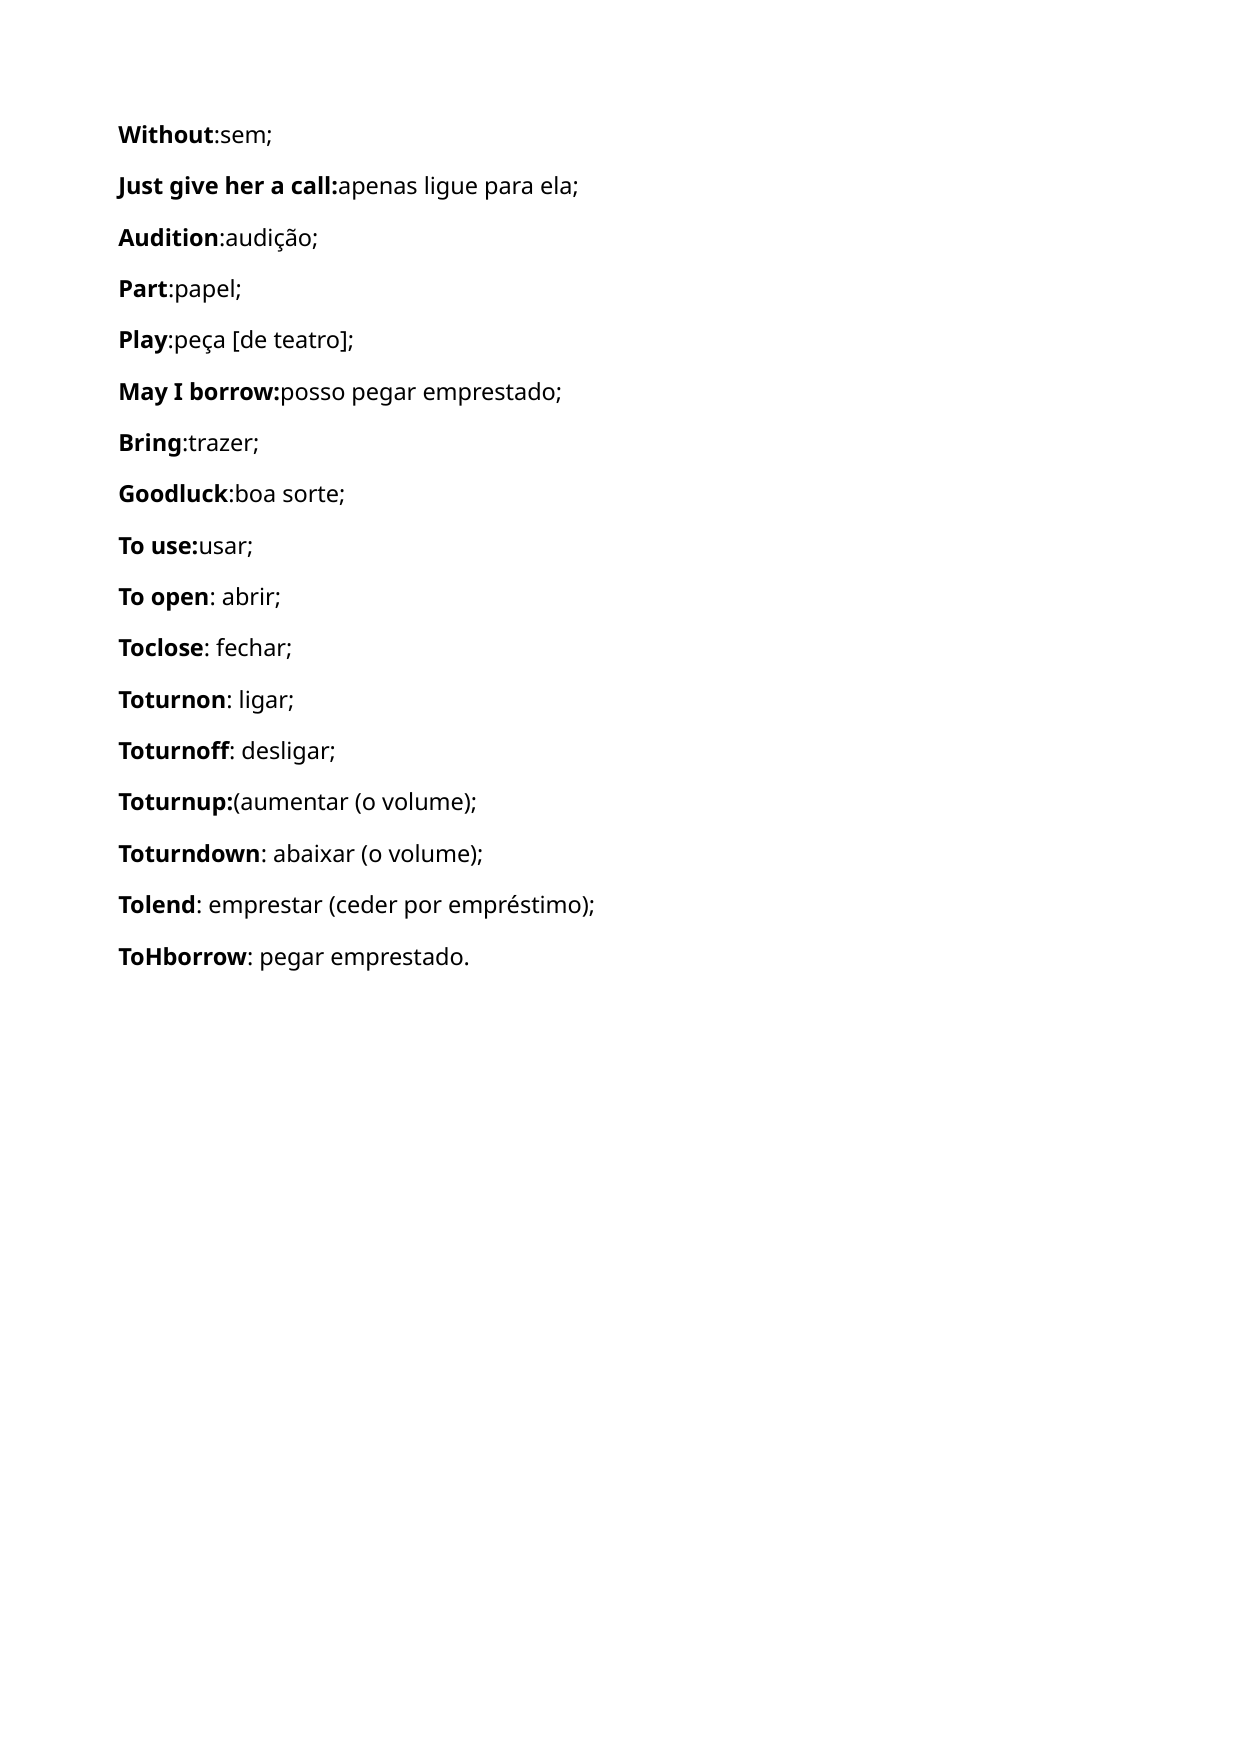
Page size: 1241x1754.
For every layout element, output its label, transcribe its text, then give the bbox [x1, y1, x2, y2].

text Part:papel; [118, 272, 1122, 304]
text Toturnon: ligar; [118, 683, 1122, 715]
text Play:peça [de teatro]; [118, 323, 1122, 356]
text ToHborrow: pegar emprestado. [118, 940, 1122, 972]
text Without:sem; [118, 118, 1122, 150]
text Toturnoff: desligar; [118, 734, 1122, 766]
text Toturndown: abaixar (o volume); [118, 837, 1122, 869]
text Toclose: fechar; [118, 632, 1122, 664]
text To use:usar; [118, 529, 1122, 561]
text Goodluck:boa sorte; [118, 478, 1122, 509]
text Bring:trazer; [118, 426, 1122, 458]
text Audition:audição; [118, 221, 1122, 253]
text May I borrow:posso pegar emprestado; [118, 375, 1122, 407]
text Tolend: emprestar (ceder por empréstimo); [118, 888, 1122, 920]
text To open: abrir; [118, 580, 1122, 612]
text Toturnup:(aumentar (o volume); [118, 786, 1122, 818]
text Just give her a call:apenas ligue para ela; [118, 169, 1122, 201]
